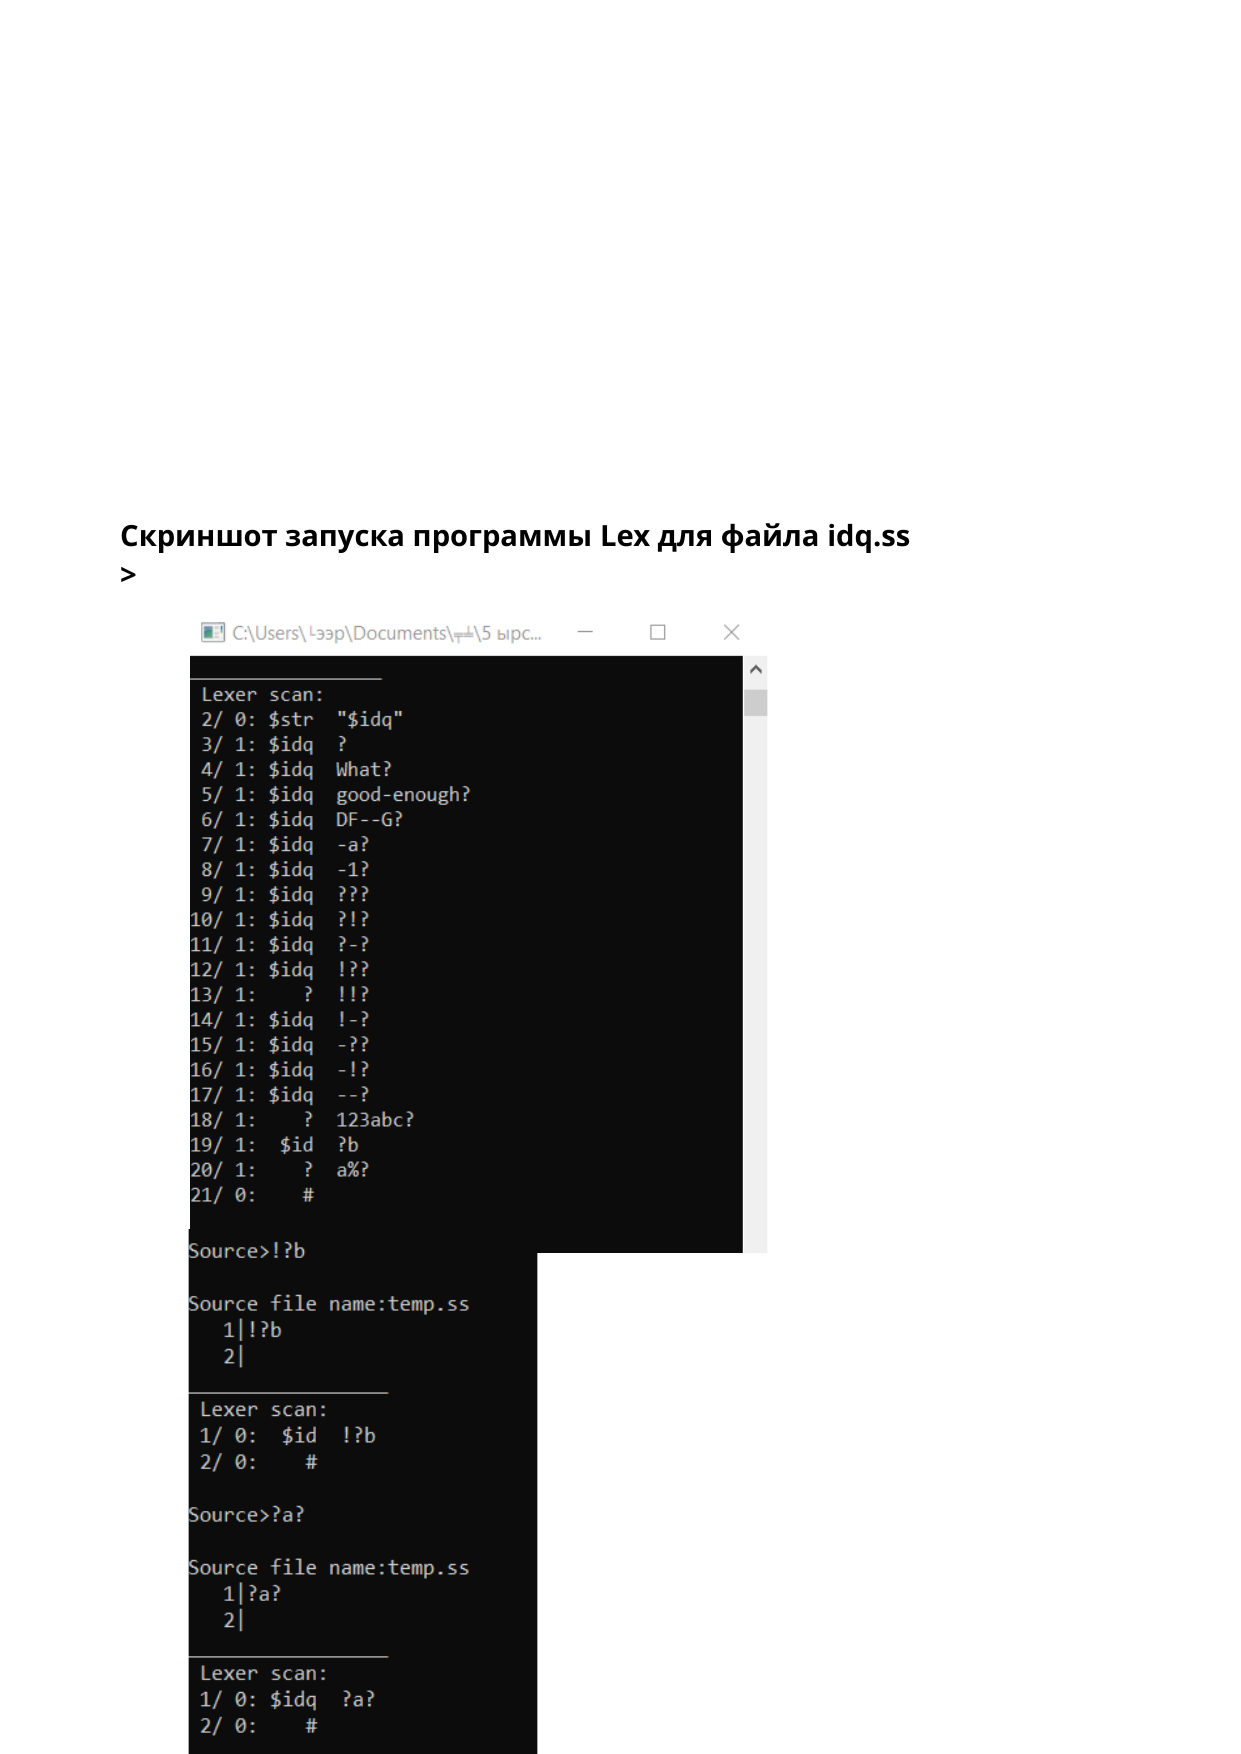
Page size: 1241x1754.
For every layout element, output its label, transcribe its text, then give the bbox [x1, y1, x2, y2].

text Скриншот запуска программы Lex для файла idq.ss [120, 515, 1120, 555]
text > [120, 555, 1120, 594]
picture [188, 611, 768, 1754]
